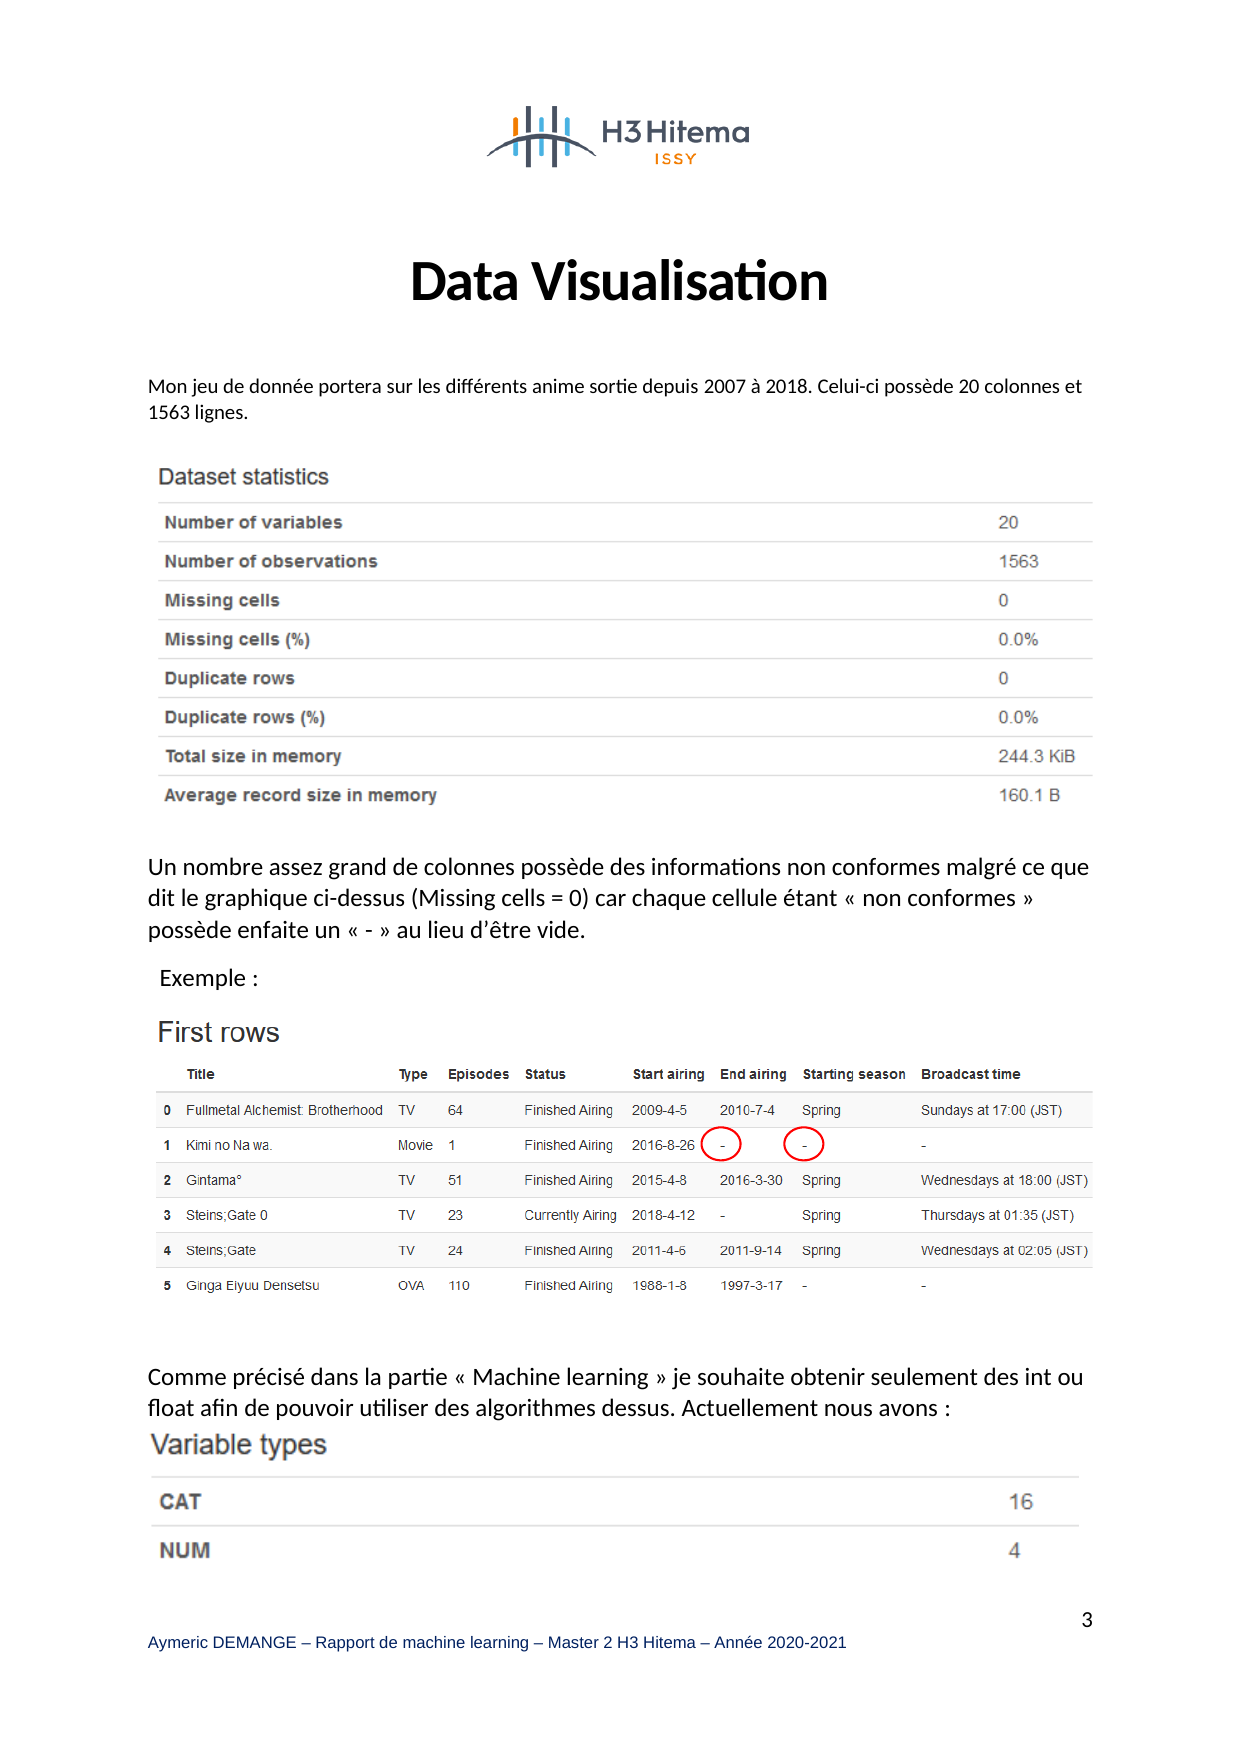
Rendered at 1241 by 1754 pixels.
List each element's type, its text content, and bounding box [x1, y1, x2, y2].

text Comme précisé dans la partie « Machine learning » je souhaite obtenir seulement des int ou float afin de pouvoir utiliser des algorithmes dessus. Actuellement nous avons : [148, 1361, 1093, 1596]
text Mon jeu de donnée portera sur les différents anime sortie depuis 2007 à 2018. Celui-ci possède 20 colonnes et 1563 lignes. [148, 373, 1093, 425]
text Un nombre assez grand de colonnes possède des informations non conformes malgré ce que dit le graphique ci-dessus (Missing cells = 0) car chaque cellule étant « non conformes » possède enfaite un « - » au lieu d’être vide. [148, 851, 1093, 944]
text Exemple : [148, 962, 1093, 992]
subtitle Data Visualisation [148, 243, 1093, 315]
